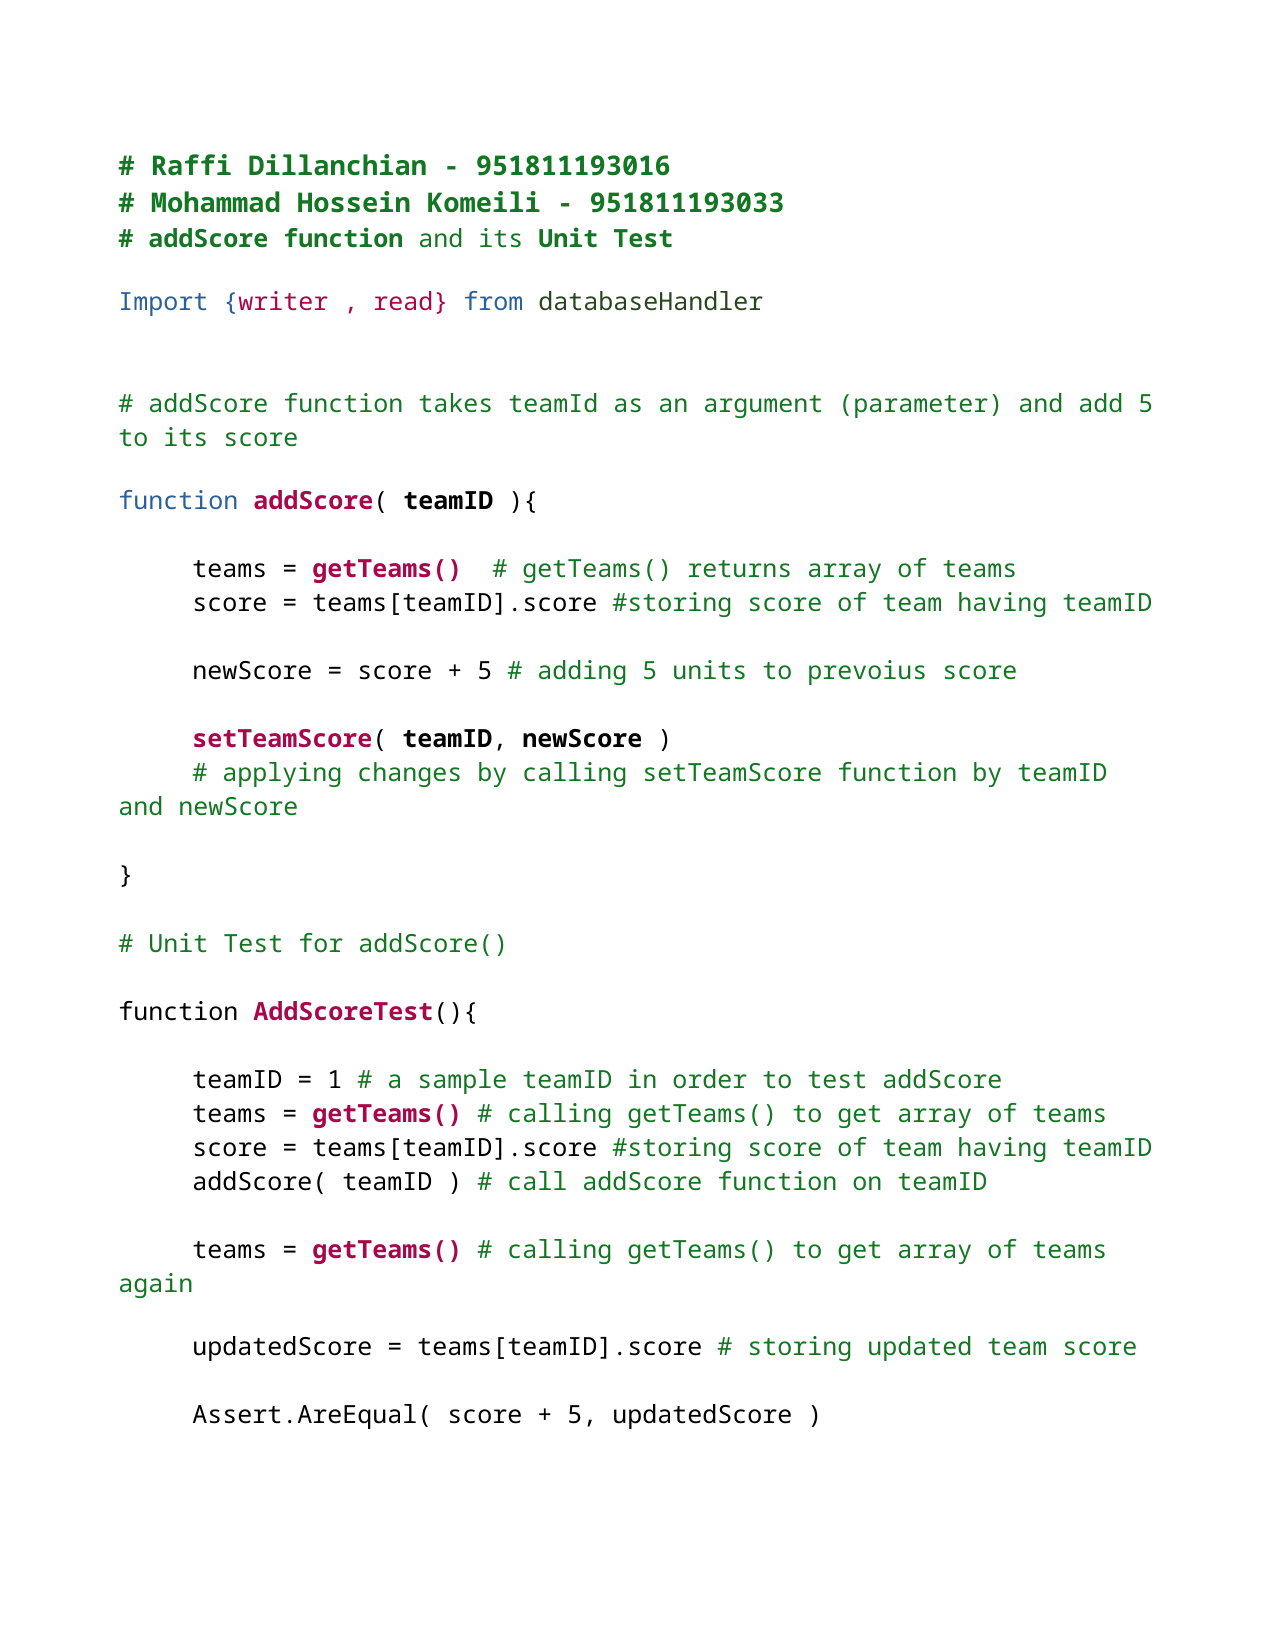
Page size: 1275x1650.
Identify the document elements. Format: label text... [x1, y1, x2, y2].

text newScore = score + 5 # adding 5 units to prevoius score [118, 653, 1157, 687]
text updatedScore = teams[teamID].score # storing updated team score [118, 1329, 1157, 1363]
text } [118, 857, 1157, 891]
text # applying changes by calling setTeamScore function by teamID and newScore [118, 755, 1157, 823]
text function addScore( teamID ){ [118, 482, 1157, 517]
text teams = getTeams() # calling getTeams() to get array of teams [118, 1096, 1157, 1130]
text function AddScoreTest(){ [118, 993, 1157, 1027]
text score = teams[teamID].score #storing score of team having teamID [118, 1130, 1157, 1164]
text # addScore function and its Unit Test [118, 221, 1157, 255]
text # Unit Test for addScore() [118, 925, 1157, 959]
text addScore( teamID ) # call addScore function on teamID [118, 1164, 1157, 1198]
text teams = getTeams() # getTeams() returns array of teams [118, 551, 1157, 585]
text teamID = 1 # a sample teamID in order to test addScore [118, 1062, 1157, 1096]
text # Mohammad Hossein Komeili - 951811193033 [118, 184, 1157, 221]
text setTeamScore( teamID, newScore ) [118, 721, 1157, 755]
text teams = getTeams() # calling getTeams() to get array of teams again [118, 1232, 1157, 1300]
text Import {writer , read} from databaseHandler [118, 283, 1157, 317]
text score = teams[teamID].score #storing score of team having teamID [118, 585, 1157, 619]
text # Raffi Dillanchian - 951811193016 [118, 147, 1157, 184]
text Assert.AreEqual( score + 5, updatedScore ) [118, 1397, 1157, 1431]
text # addScore function takes teamId as an argument (parameter) and add 5 to its score [118, 386, 1157, 454]
